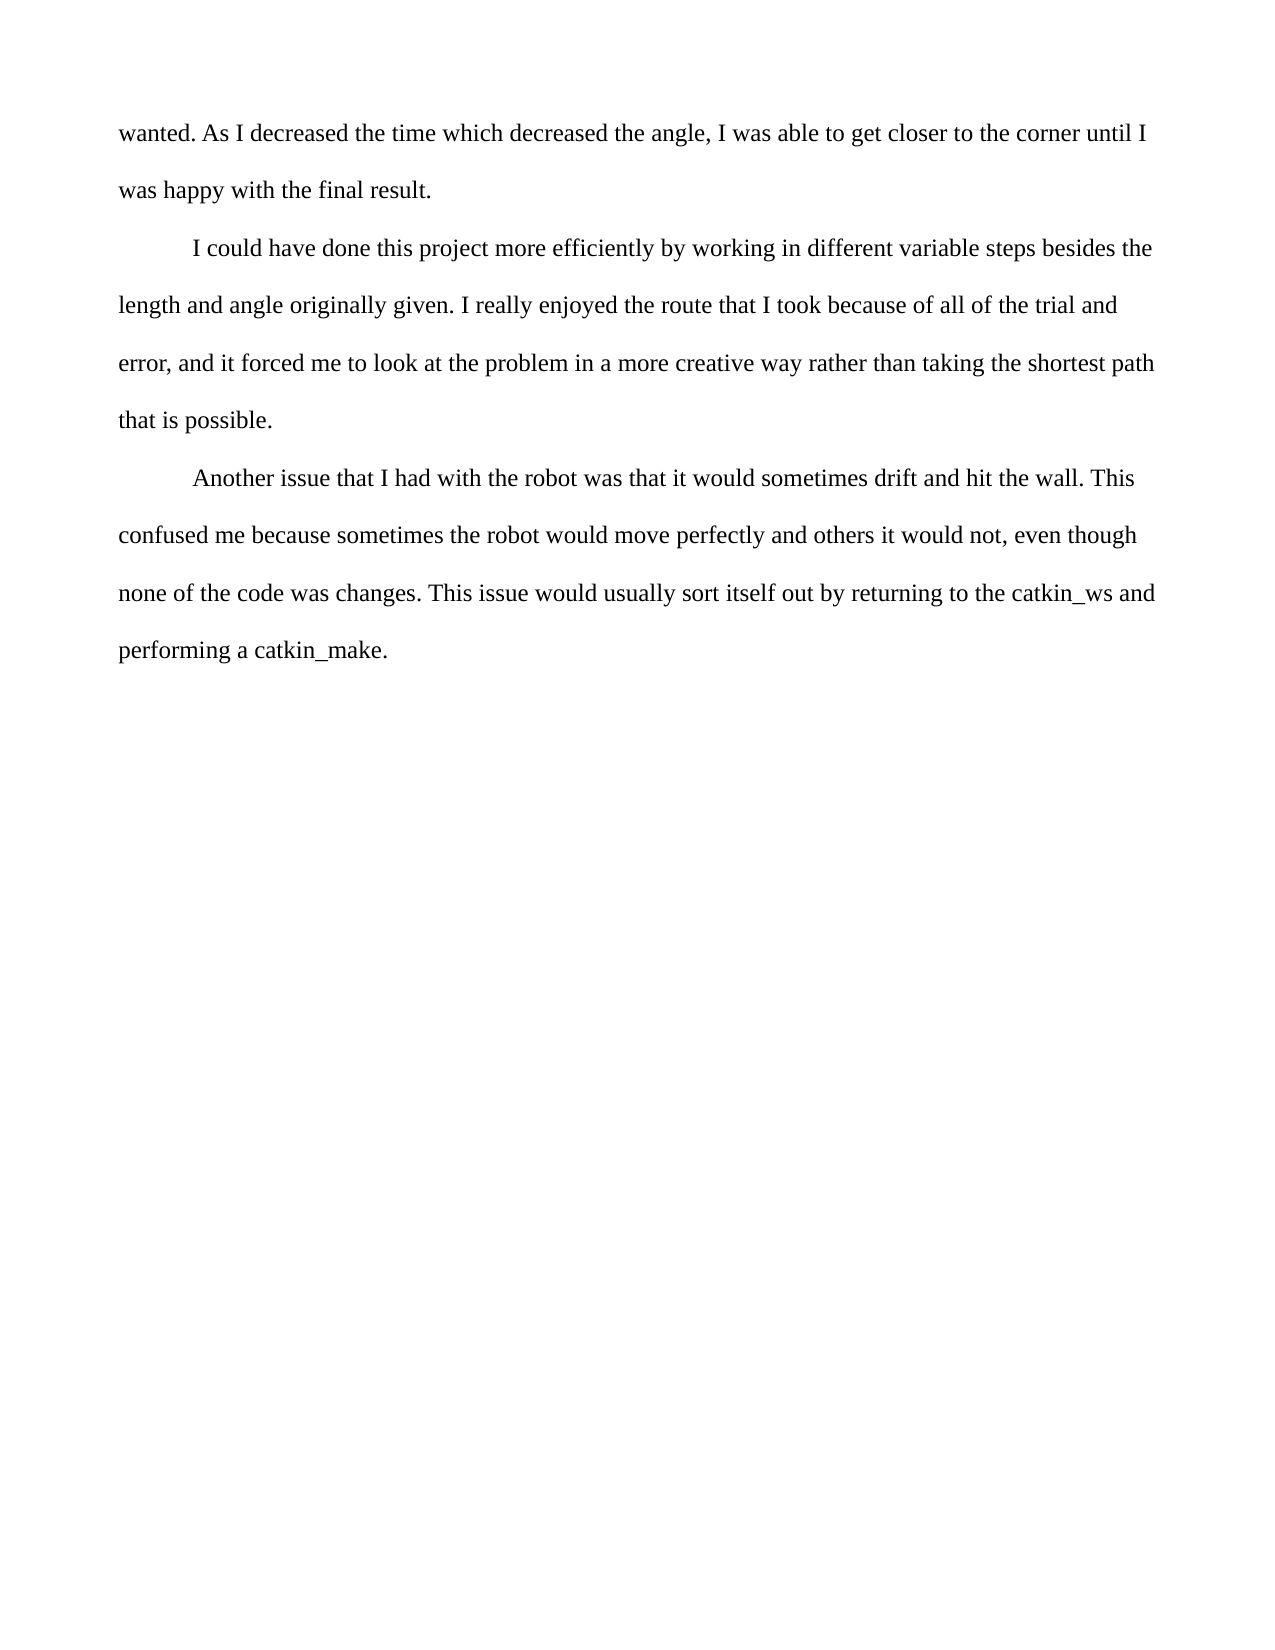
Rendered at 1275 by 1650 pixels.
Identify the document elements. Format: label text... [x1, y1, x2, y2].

text I could have done this project more efficiently by working in different variable steps besides the length and angle originally given. I really enjoyed the route that I took because of all of the trial and error, and it forced me to look at the problem in a more creative way rather than taking the shortest path that is possible. [118, 233, 1157, 434]
text Another issue that I had with the robot was that it would sometimes drift and hit the wall. This confused me because sometimes the robot would move perfectly and others it would not, even though none of the code was changes. This issue would usually sort itself out by returning to the catkin_ws and performing a catkin_make. [118, 463, 1157, 664]
text wanted. As I decreased the time which decreased the angle, I was able to get closer to the corner until I was happy with the final result. [118, 118, 1157, 204]
